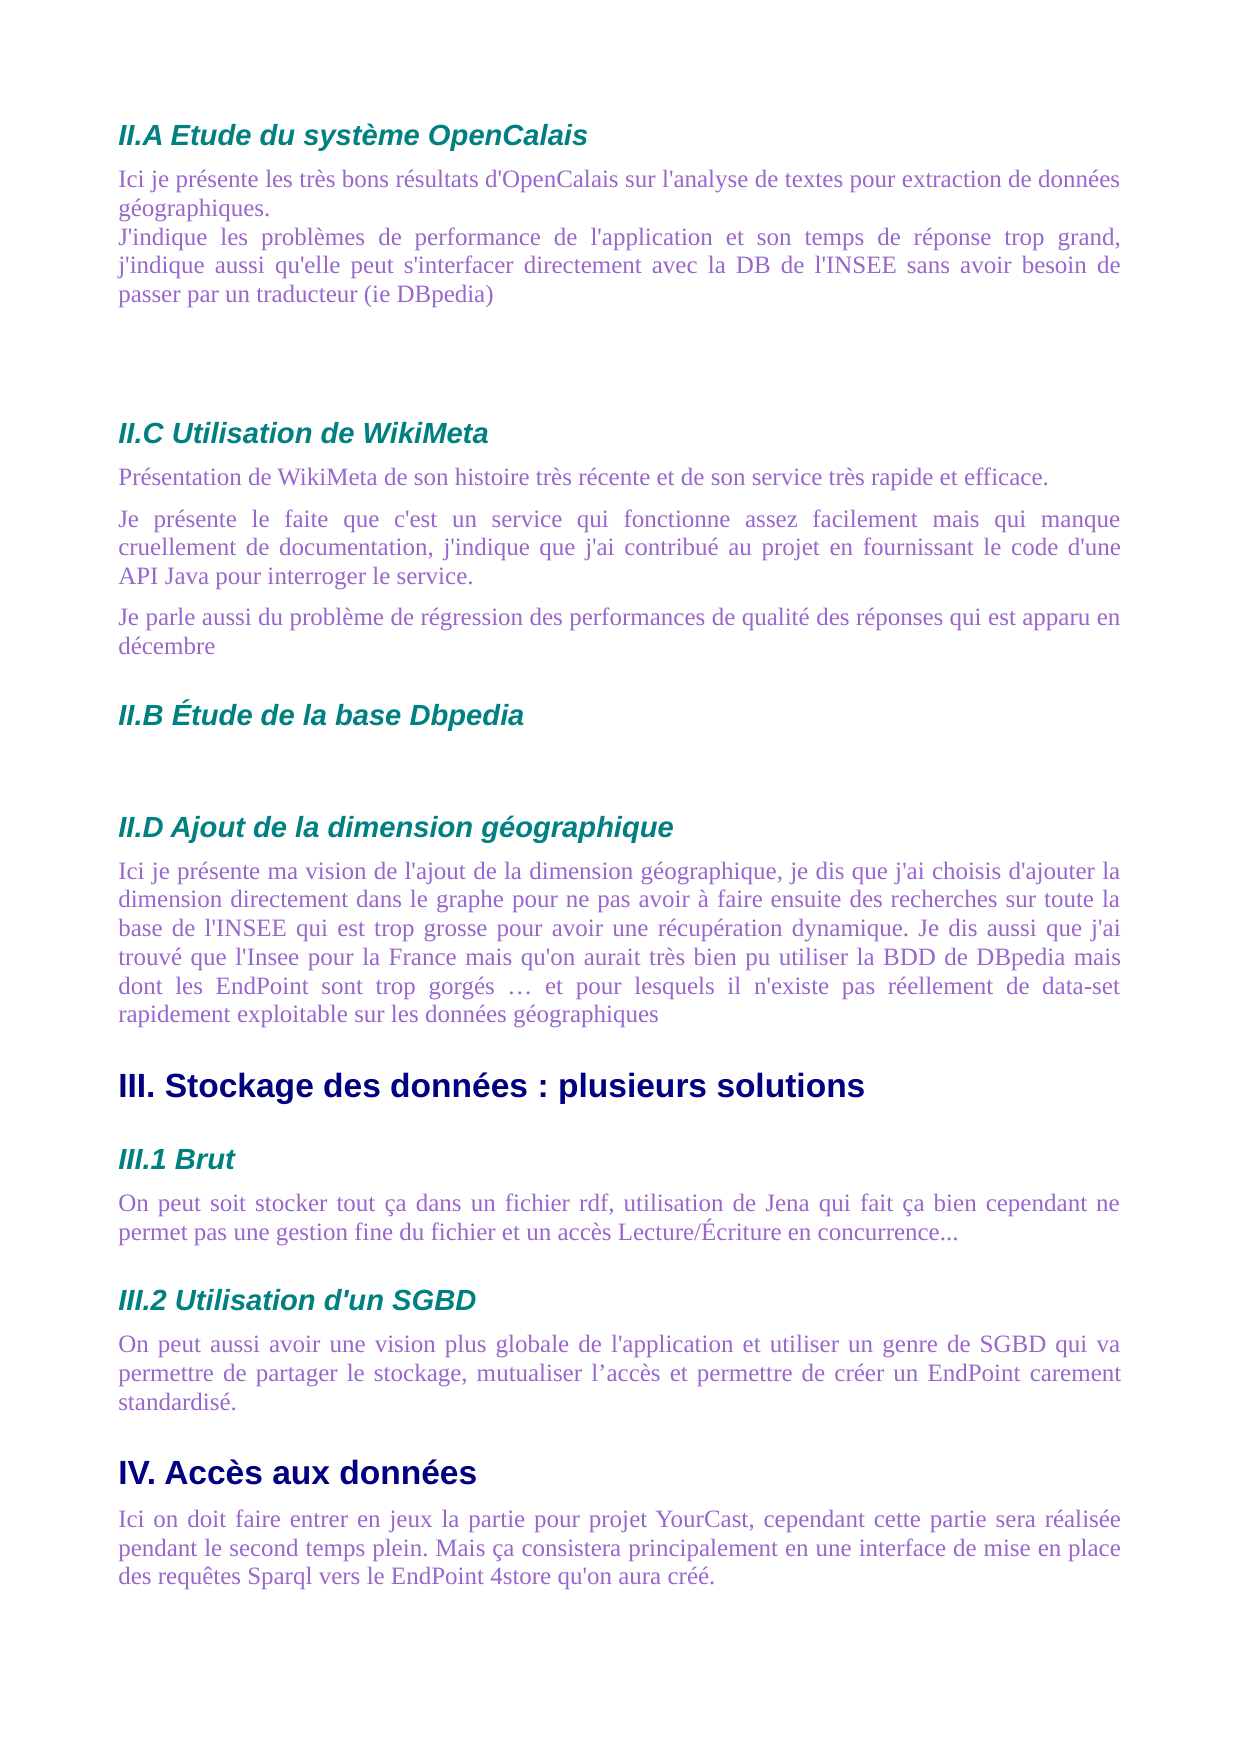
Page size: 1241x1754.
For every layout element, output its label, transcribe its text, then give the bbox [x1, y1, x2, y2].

text Je parle aussi du problème de régression des performances de qualité des réponses qui est apparu en décembre [118, 602, 1122, 660]
subtitle II.C Utilisation de WikiMeta [118, 416, 1122, 450]
text Je présente le faite que c'est un service qui fonctionne assez facilement mais qui manque cruellement de documentation, j'indique que j'ai contribué au projet en fournissant le code d'une API Java pour interroger le service. [118, 504, 1122, 590]
subtitle III.1 Brut [118, 1142, 1122, 1176]
subtitle II.A Etude du système OpenCalais [118, 118, 1122, 152]
text Ici on doit faire entrer en jeux la partie pour projet YourCast, cependant cette partie sera réalisée pendant le second temps plein. Mais ça consistera principalement en une interface de mise en place des requêtes Sparql vers le EndPoint 4store qu'on aura créé. [118, 1504, 1122, 1590]
subtitle III. Stockage des données : plusieurs solutions [118, 1066, 1122, 1104]
subtitle II.B Étude de la base Dbpedia [118, 697, 1122, 731]
text On peut soit stocker tout ça dans un fichier rdf, utilisation de Jena qui fait ça bien cependant ne permet pas une gestion fine du fichier et un accès Lecture/Écriture en concurrence... [118, 1188, 1122, 1246]
subtitle IV. Accès aux données [118, 1453, 1122, 1491]
text Ici je présente les très bons résultats d'OpenCalais sur l'analyse de textes pour extraction de données géographiques. J'indique les problèmes de performance de l'application et son temps de réponse trop grand, j'indique aussi qu'elle peut s'interfacer directement avec la DB de l'INSEE sans avoir besoin de passer par un traducteur (ie DBpedia) [118, 164, 1122, 308]
text Présentation de WikiMeta de son histoire très récente et de son service très rapide et efficace. [118, 462, 1122, 491]
subtitle III.2 Utilisation d'un SGBD [118, 1283, 1122, 1317]
text Ici je présente ma vision de l'ajout de la dimension géographique, je dis que j'ai choisis d'ajouter la dimension directement dans le graphe pour ne pas avoir à faire ensuite des recherches sur toute la base de l'INSEE qui est trop grosse pour avoir une récupération dynamique. Je dis aussi que j'ai trouvé que l'Insee pour la France mais qu'on aurait très bien pu utiliser la BDD de DBpedia mais dont les EndPoint sont trop gorgés … et pour lesquels il n'existe pas réellement de data-set rapidement exploitable sur les données géographiques [118, 856, 1122, 1028]
text On peut aussi avoir une vision plus globale de l'application et utiliser un genre de SGBD qui va permettre de partager le stockage, mutualiser l’accès et permettre de créer un EndPoint carement standardisé. [118, 1329, 1122, 1415]
subtitle II.D Ajout de la dimension géographique [118, 810, 1122, 843]
